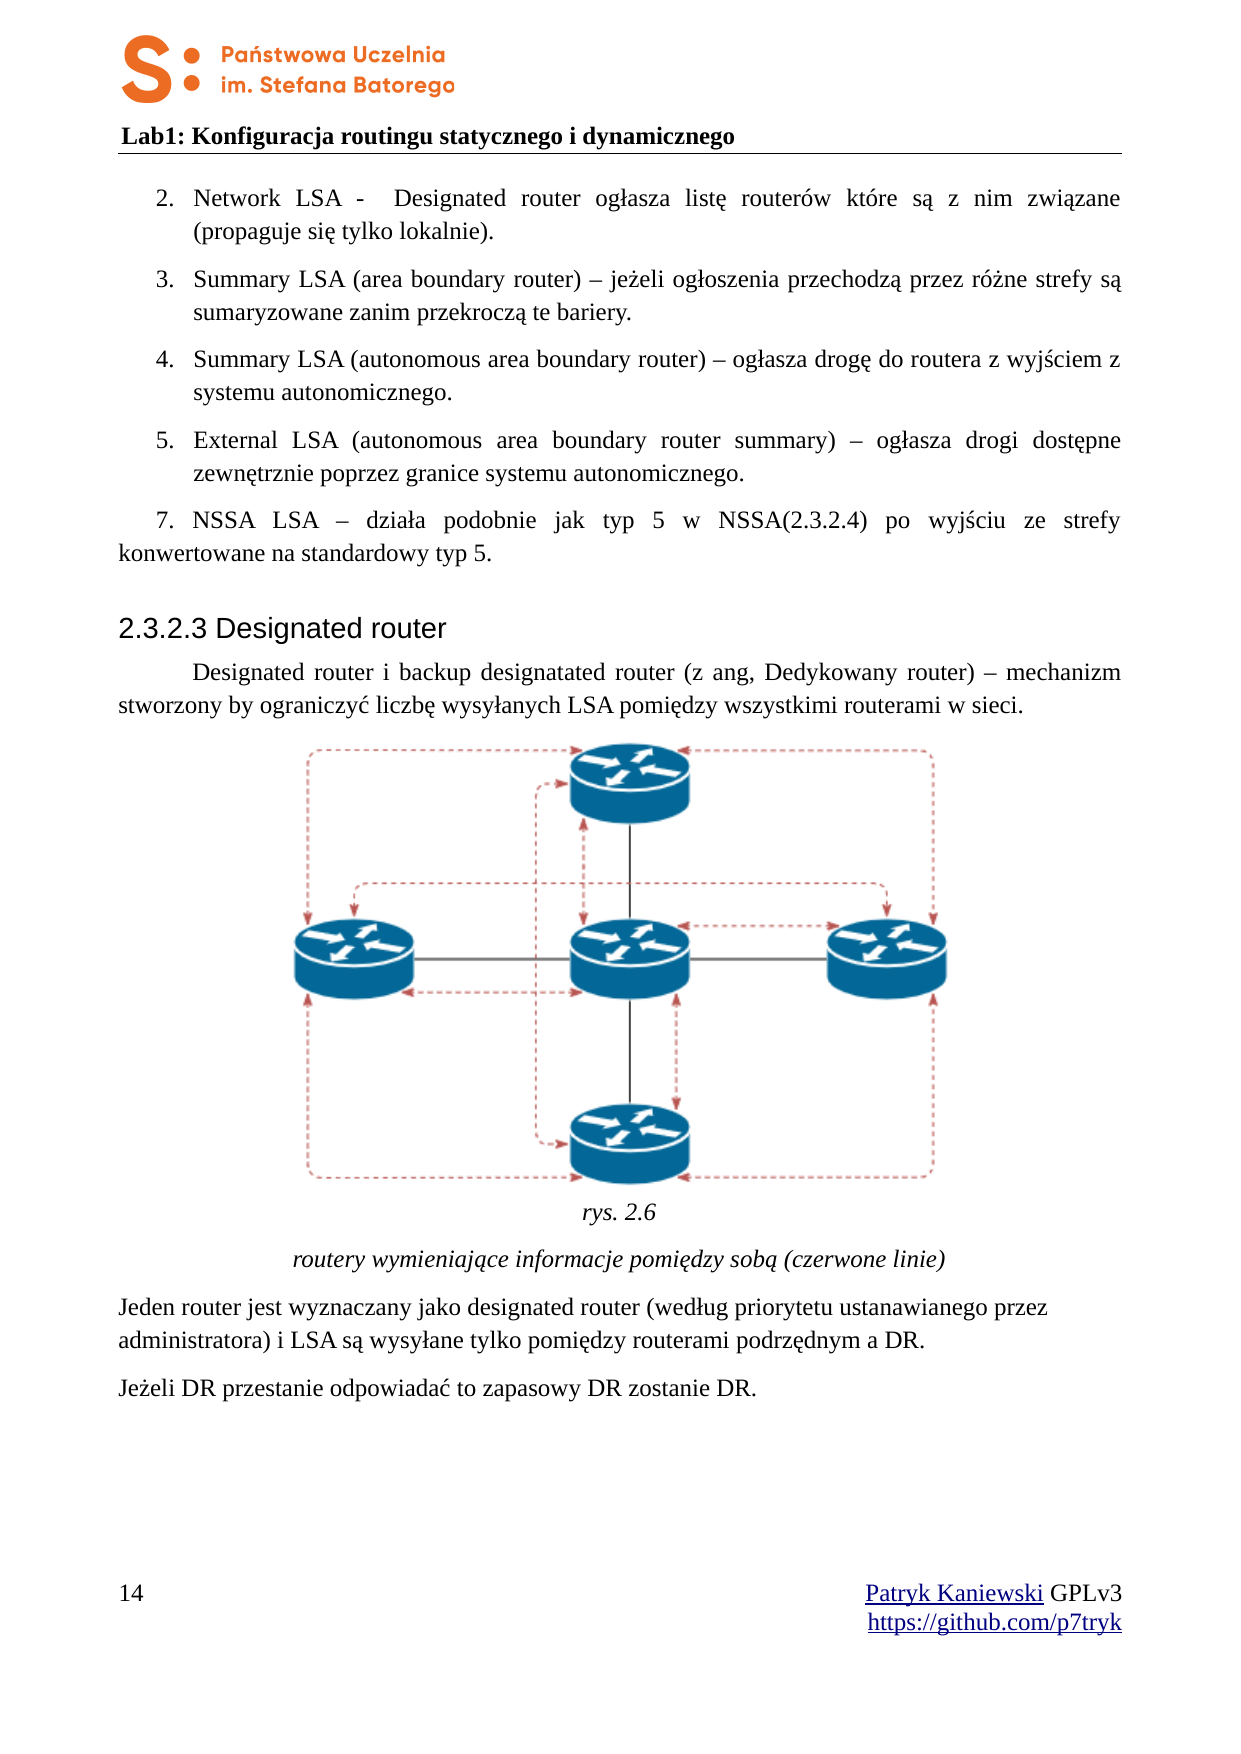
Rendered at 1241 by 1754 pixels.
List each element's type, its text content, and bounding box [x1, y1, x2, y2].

list Summary LSA (autonomous area boundary router) – ogłasza drogę do routera z wyjściem z systemu autonomicznego. [156, 344, 1122, 406]
text Jeden router jest wyznaczany jako designated router (według priorytetu ustanawianego przez administratora) i LSA są wysyłane tylko pomiędzy routerami podrzędnym a DR. [118, 1292, 1122, 1354]
picture [121, 35, 455, 103]
text routery wymieniające informacje pomiędzy sobą (czerwone linie) [118, 1244, 1122, 1273]
text 7. NSSA LSA – działa podobnie jak typ 5 w NSSA(2.3.2.4) po wyjściu ze strefy konwertowane na standardowy typ 5. [118, 506, 1122, 567]
list External LSA (autonomous area boundary router summary) – ogłasza drogi dostępne zewnętrznie poprzez granice systemu autonomicznego. [156, 425, 1122, 487]
picture [292, 737, 949, 1193]
subtitle 2.3.2.3 Designated router [118, 611, 1122, 645]
text rys. 2.6 [118, 738, 1122, 1226]
list Network LSA - Designated router ogłasza listę routerów które są z nim związane (propaguje się tylko lokalnie). [156, 183, 1122, 245]
text Jeżeli DR przestanie odpowiadać to zapasowy DR zostanie DR. [118, 1373, 1122, 1401]
text Designated router i backup designatated router (z ang, Dedykowany router) – mechanizm stworzony by ograniczyć liczbę wysyłanych LSA pomiędzy wszystkimi routerami w sieci. [118, 657, 1122, 719]
list Summary LSA (area boundary router) – jeżeli ogłoszenia przechodzą przez różne strefy są sumaryzowane zanim przekroczą te bariery. [156, 264, 1122, 325]
